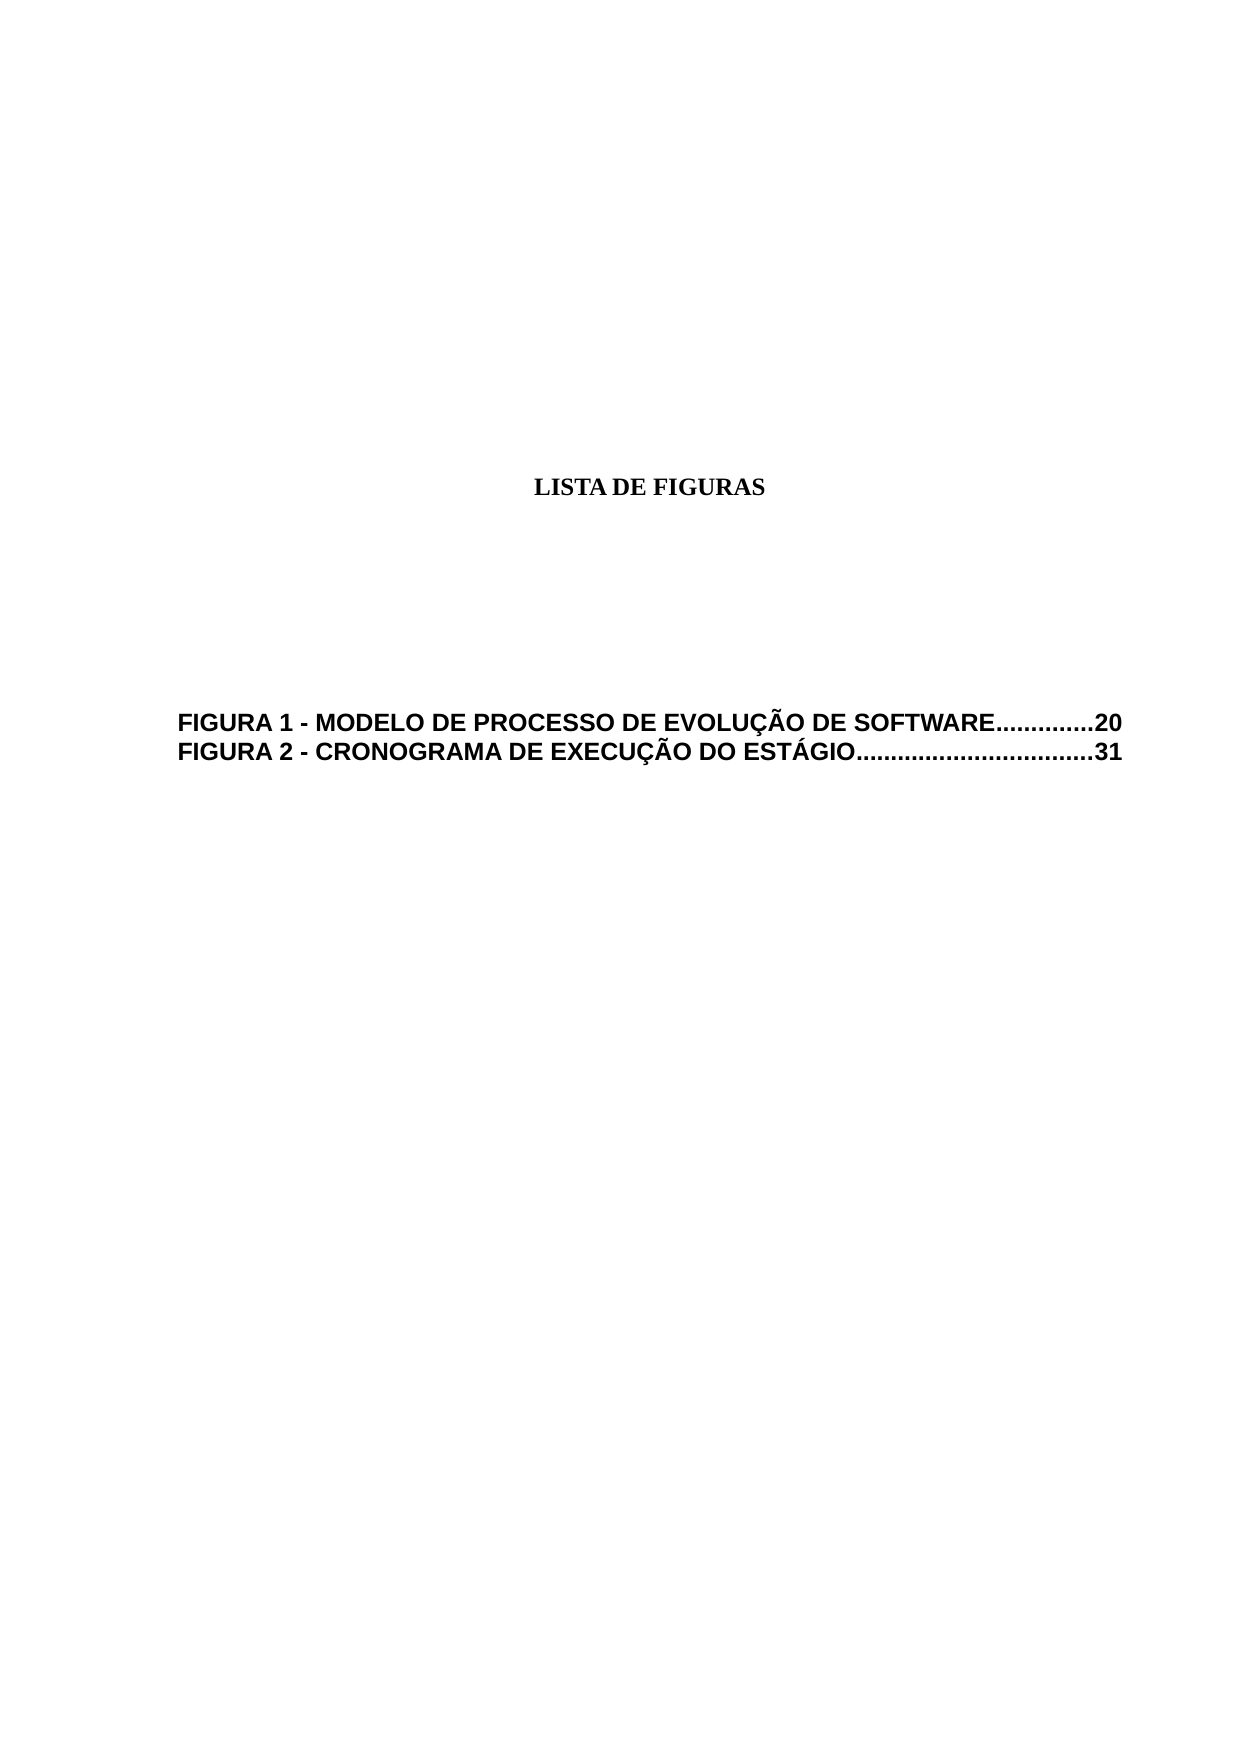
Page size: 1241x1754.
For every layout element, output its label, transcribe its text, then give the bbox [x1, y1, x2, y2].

text Figura 2 - Cronograma de execução do estágio 31 [177, 737, 1122, 765]
text Figura 1 - Modelo de processo de evolução de software 20 [177, 708, 1122, 737]
text Lista de figuras [177, 472, 1122, 501]
